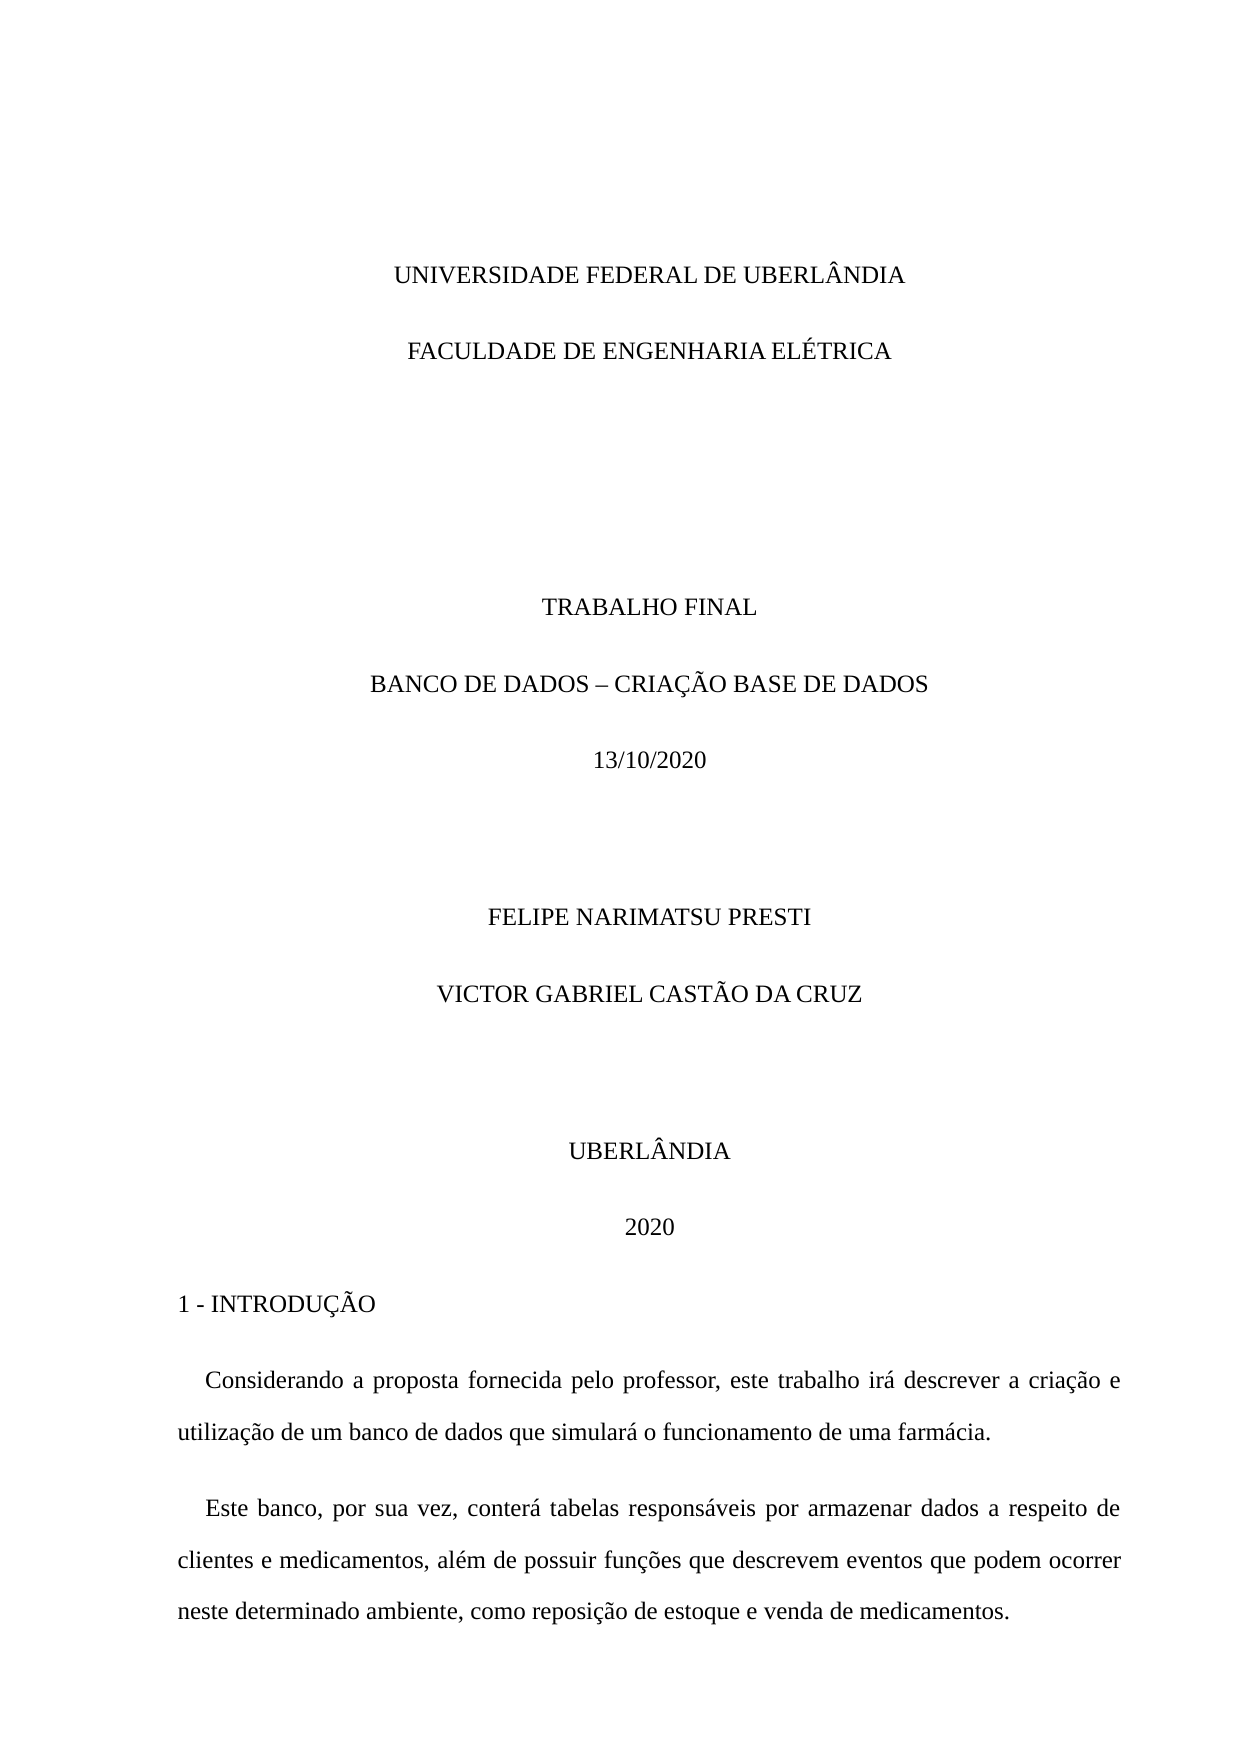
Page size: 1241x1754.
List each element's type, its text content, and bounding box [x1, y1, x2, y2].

text 13/10/2020 [177, 745, 1122, 774]
text FACULDADE DE ENGENHARIA ELÉTRICA [177, 336, 1122, 365]
text VICTOR GABRIEL CASTÃO DA CRUZ [177, 979, 1122, 1008]
text TRABALHO FINAL [177, 592, 1122, 621]
text BANCO DE DADOS – CRIAÇÃO BASE DE DADOS [177, 669, 1122, 698]
text 1 - INTRODUÇÃO [177, 1289, 1122, 1318]
text Este banco, por sua vez, conterá tabelas responsáveis por armazenar dados a respeito de clientes e medicamentos, além de possuir funções que descrevem eventos que podem ocorrer neste determinado ambiente, como reposição de estoque e venda de medicamentos. [177, 1493, 1122, 1625]
text 2020 [177, 1212, 1122, 1241]
text FELIPE NARIMATSU PRESTI [177, 902, 1122, 931]
text UBERLÂNDIA [177, 1136, 1122, 1165]
text UNIVERSIDADE FEDERAL DE UBERLÂNDIA [177, 260, 1122, 289]
text Considerando a proposta fornecida pelo professor, este trabalho irá descrever a criação e utilização de um banco de dados que simulará o funcionamento de uma farmácia. [177, 1365, 1122, 1446]
